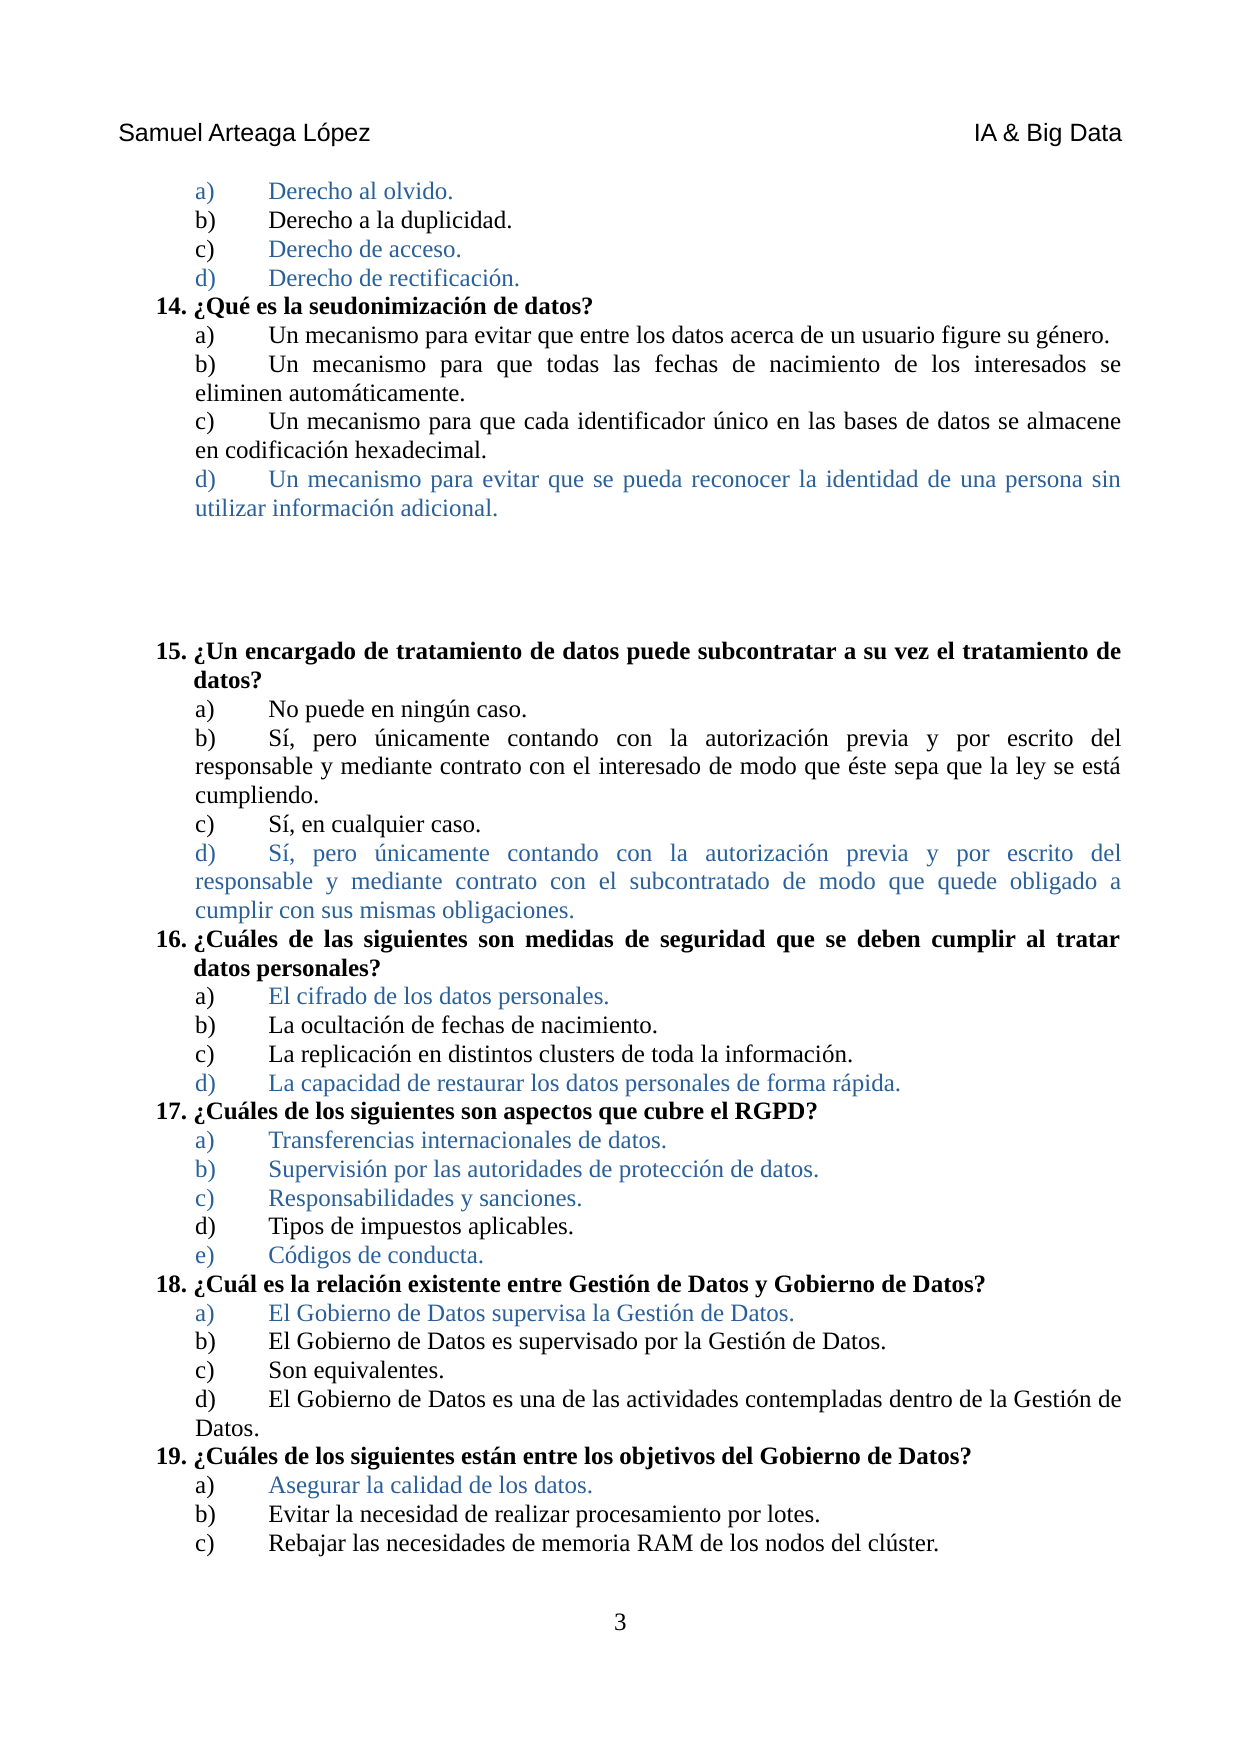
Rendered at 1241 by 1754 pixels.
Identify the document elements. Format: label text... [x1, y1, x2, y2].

list Derecho de acceso. [195, 234, 1122, 263]
list Sí, pero únicamente contando con la autorización previa y por escrito del responsable y mediante contrato con el interesado de modo que éste sepa que la ley se está cumpliendo. [195, 723, 1122, 809]
list Evitar la necesidad de realizar procesamiento por lotes. [195, 1499, 1122, 1528]
list Sí, en cualquier caso. [195, 809, 1122, 838]
list ¿Cuál es la relación existente entre Gestión de Datos y Gobierno de Datos? [156, 1269, 1122, 1298]
list Rebajar las necesidades de memoria RAM de los nodos del clúster. [195, 1528, 1122, 1556]
list Sí, pero únicamente contando con la autorización previa y por escrito del responsable y mediante contrato con el subcontratado de modo que quede obligado a cumplir con sus mismas obligaciones. [195, 838, 1122, 924]
list Un mecanismo para evitar que entre los datos acerca de un usuario figure su género. [195, 320, 1122, 349]
list Derecho al olvido. [195, 176, 1122, 205]
list El Gobierno de Datos es una de las actividades contempladas dentro de la Gestión de Datos. [195, 1384, 1122, 1441]
list La ocultación de fechas de nacimiento. [195, 1010, 1122, 1039]
list El cifrado de los datos personales. [195, 981, 1122, 1010]
list Un mecanismo para que todas las fechas de nacimiento de los interesados se eliminen automáticamente. [195, 349, 1122, 406]
list La capacidad de restaurar los datos personales de forma rápida. [195, 1068, 1122, 1096]
list ¿Qué es la seudonimización de datos? [156, 291, 1122, 320]
list Un mecanismo para evitar que se pueda reconocer la identidad de una persona sin utilizar información adicional. [195, 464, 1122, 521]
list Asegurar la calidad de los datos. [195, 1470, 1122, 1499]
list ¿Cuáles de las siguientes son medidas de seguridad que se deben cumplir al tratar datos personales? [156, 924, 1122, 981]
list Responsabilidades y sanciones. [195, 1183, 1122, 1211]
list Derecho a la duplicidad. [195, 205, 1122, 234]
list El Gobierno de Datos es supervisado por la Gestión de Datos. [195, 1326, 1122, 1355]
list Son equivalentes. [195, 1355, 1122, 1384]
list ¿Cuáles de los siguientes son aspectos que cubre el RGPD? [156, 1096, 1122, 1125]
list No puede en ningún caso. [195, 694, 1122, 723]
list Códigos de conducta. [195, 1240, 1122, 1269]
list El Gobierno de Datos supervisa la Gestión de Datos. [195, 1298, 1122, 1326]
list Tipos de impuestos aplicables. [195, 1211, 1122, 1240]
list La replicación en distintos clusters de toda la información. [195, 1039, 1122, 1068]
list Supervisión por las autoridades de protección de datos. [195, 1154, 1122, 1183]
list ¿Un encargado de tratamiento de datos puede subcontratar a su vez el tratamiento de datos? [156, 636, 1122, 694]
list Un mecanismo para que cada identificador único en las bases de datos se almacene en codificación hexadecimal. [195, 406, 1122, 464]
list Transferencias internacionales de datos. [195, 1125, 1122, 1154]
list ¿Cuáles de los siguientes están entre los objetivos del Gobierno de Datos? [156, 1441, 1122, 1470]
list Derecho de rectificación. [195, 263, 1122, 291]
